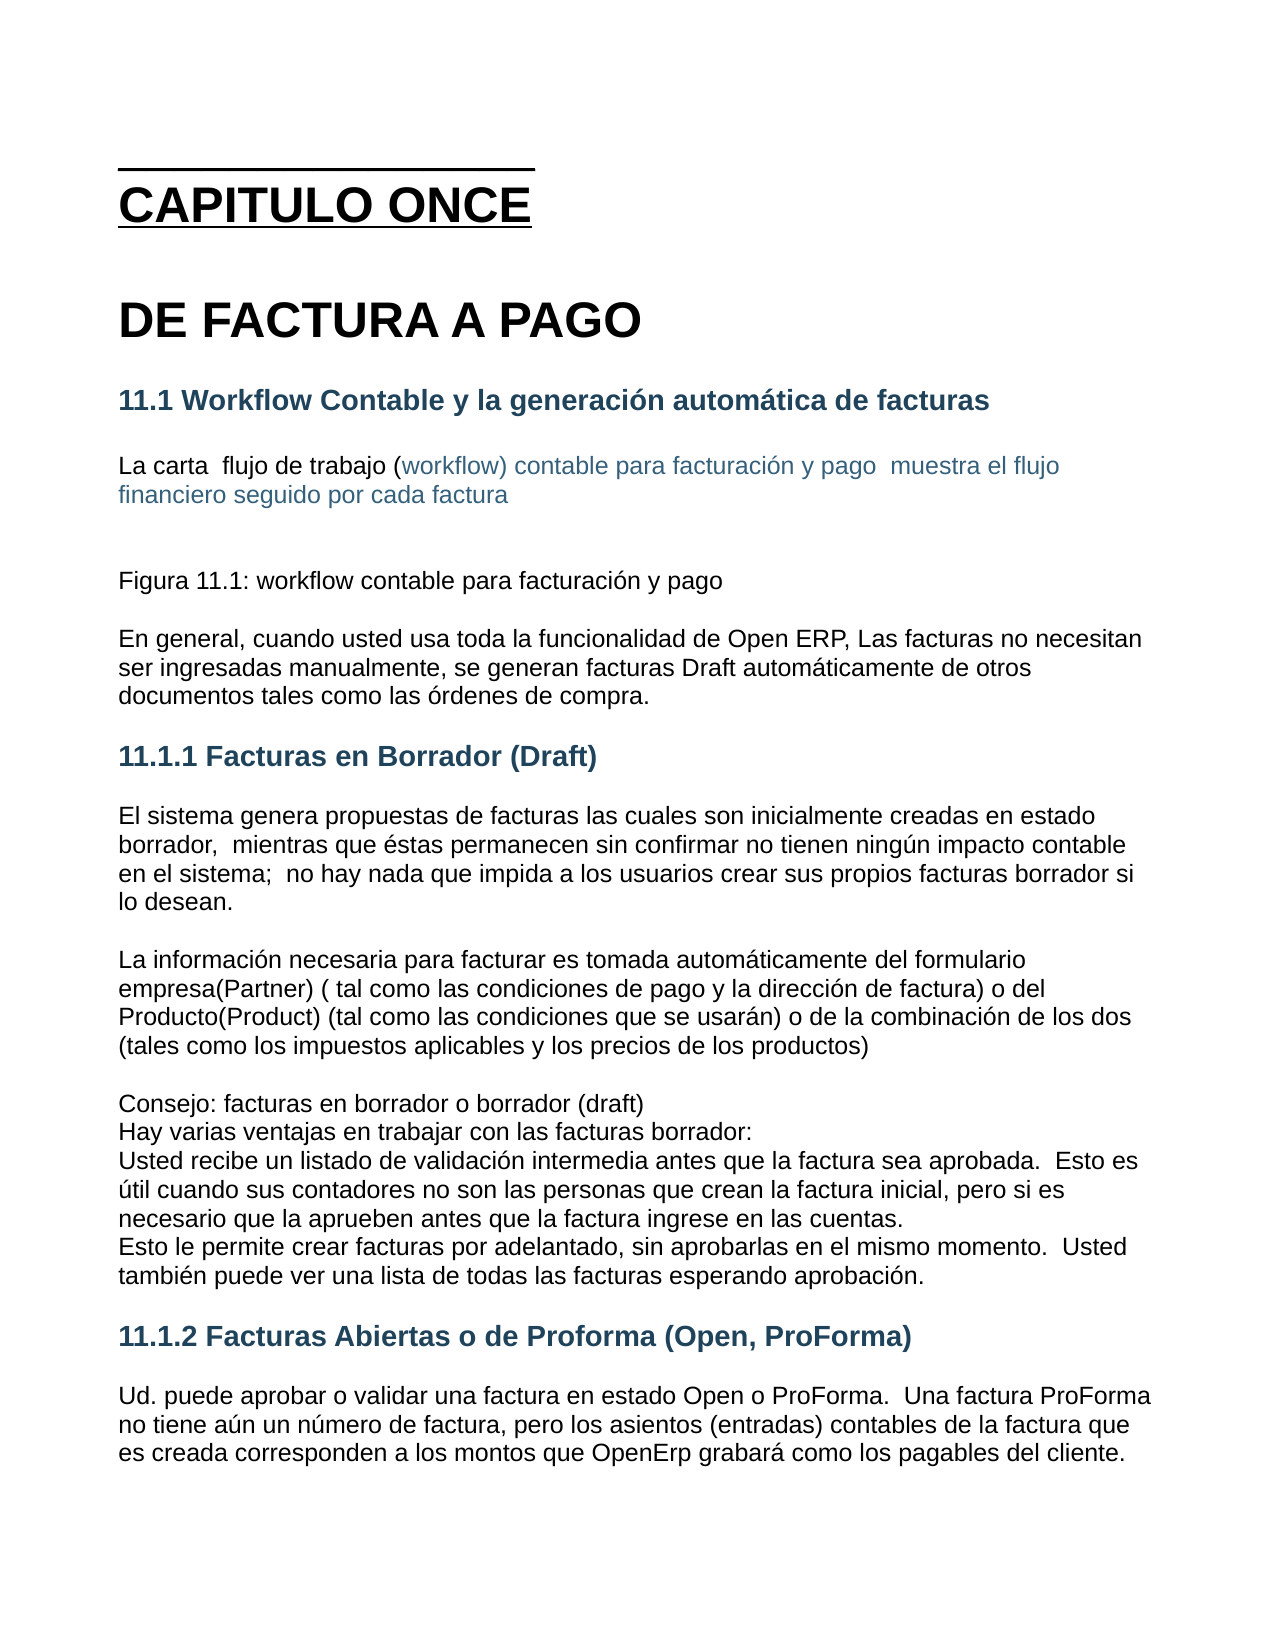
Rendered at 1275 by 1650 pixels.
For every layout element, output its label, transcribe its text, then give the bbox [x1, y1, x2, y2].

text Usted recibe un listado de validación intermedia antes que la factura sea aprobada. Esto es útil cuando sus contadores no son las personas que crean la factura inicial, pero si es necesario que la aprueben antes que la factura ingrese en las cuentas. [118, 1146, 1157, 1232]
text 11.1.2 Facturas Abiertas o de Proforma (Open, ProForma) [118, 1318, 1157, 1352]
text _______________ [118, 118, 1157, 176]
text La carta flujo de trabajo (workflow) contable para facturación y pago muestra el flujo financiero seguido por cada factura [118, 451, 1157, 509]
text En general, cuando usted usa toda la funcionalidad de Open ERP, Las facturas no necesitan ser ingresadas manualmente, se generan facturas Draft automáticamente de otros documentos tales como las órdenes de compra. [118, 624, 1157, 710]
text Ud. puede aprobar o validar una factura en estado Open o ProForma. Una factura ProForma no tiene aún un número de factura, pero los asientos (entradas) contables de la factura que es creada corresponden a los montos que OpenErp grabará como los pagables del cliente. [118, 1381, 1157, 1467]
text Consejo: facturas en borrador o borrador (draft) [118, 1088, 1157, 1117]
text Esto le permite crear facturas por adelantado, sin aprobarlas en el mismo momento. Usted también puede ver una lista de todas las facturas esperando aprobación. [118, 1232, 1157, 1290]
text La información necesaria para facturar es tomada automáticamente del formulario empresa(Partner) ( tal como las condiciones de pago y la dirección de factura) o del Producto(Product) (tal como las condiciones que se usarán) o de la combinación de los dos (tales como los impuestos aplicables y los precios de los productos) [118, 945, 1157, 1060]
text 11.1 Workflow Contable y la generación automática de facturas [118, 383, 1157, 416]
text 11.1.1 Facturas en Borrador (Draft) [118, 739, 1157, 772]
text Hay varias ventajas en trabajar con las facturas borrador: [118, 1117, 1157, 1146]
text El sistema genera propuestas de facturas las cuales son inicialmente creadas en estado borrador, mientras que éstas permanecen sin confirmar no tienen ningún impacto contable en el sistema; no hay nada que impida a los usuarios crear sus propios facturas borrador si lo desean. [118, 801, 1157, 916]
text Figura 11.1: workflow contable para facturación y pago [118, 566, 1157, 595]
text CAPITULO ONCE [118, 176, 1157, 233]
text DE FACTURA A PAGO [118, 291, 1157, 348]
